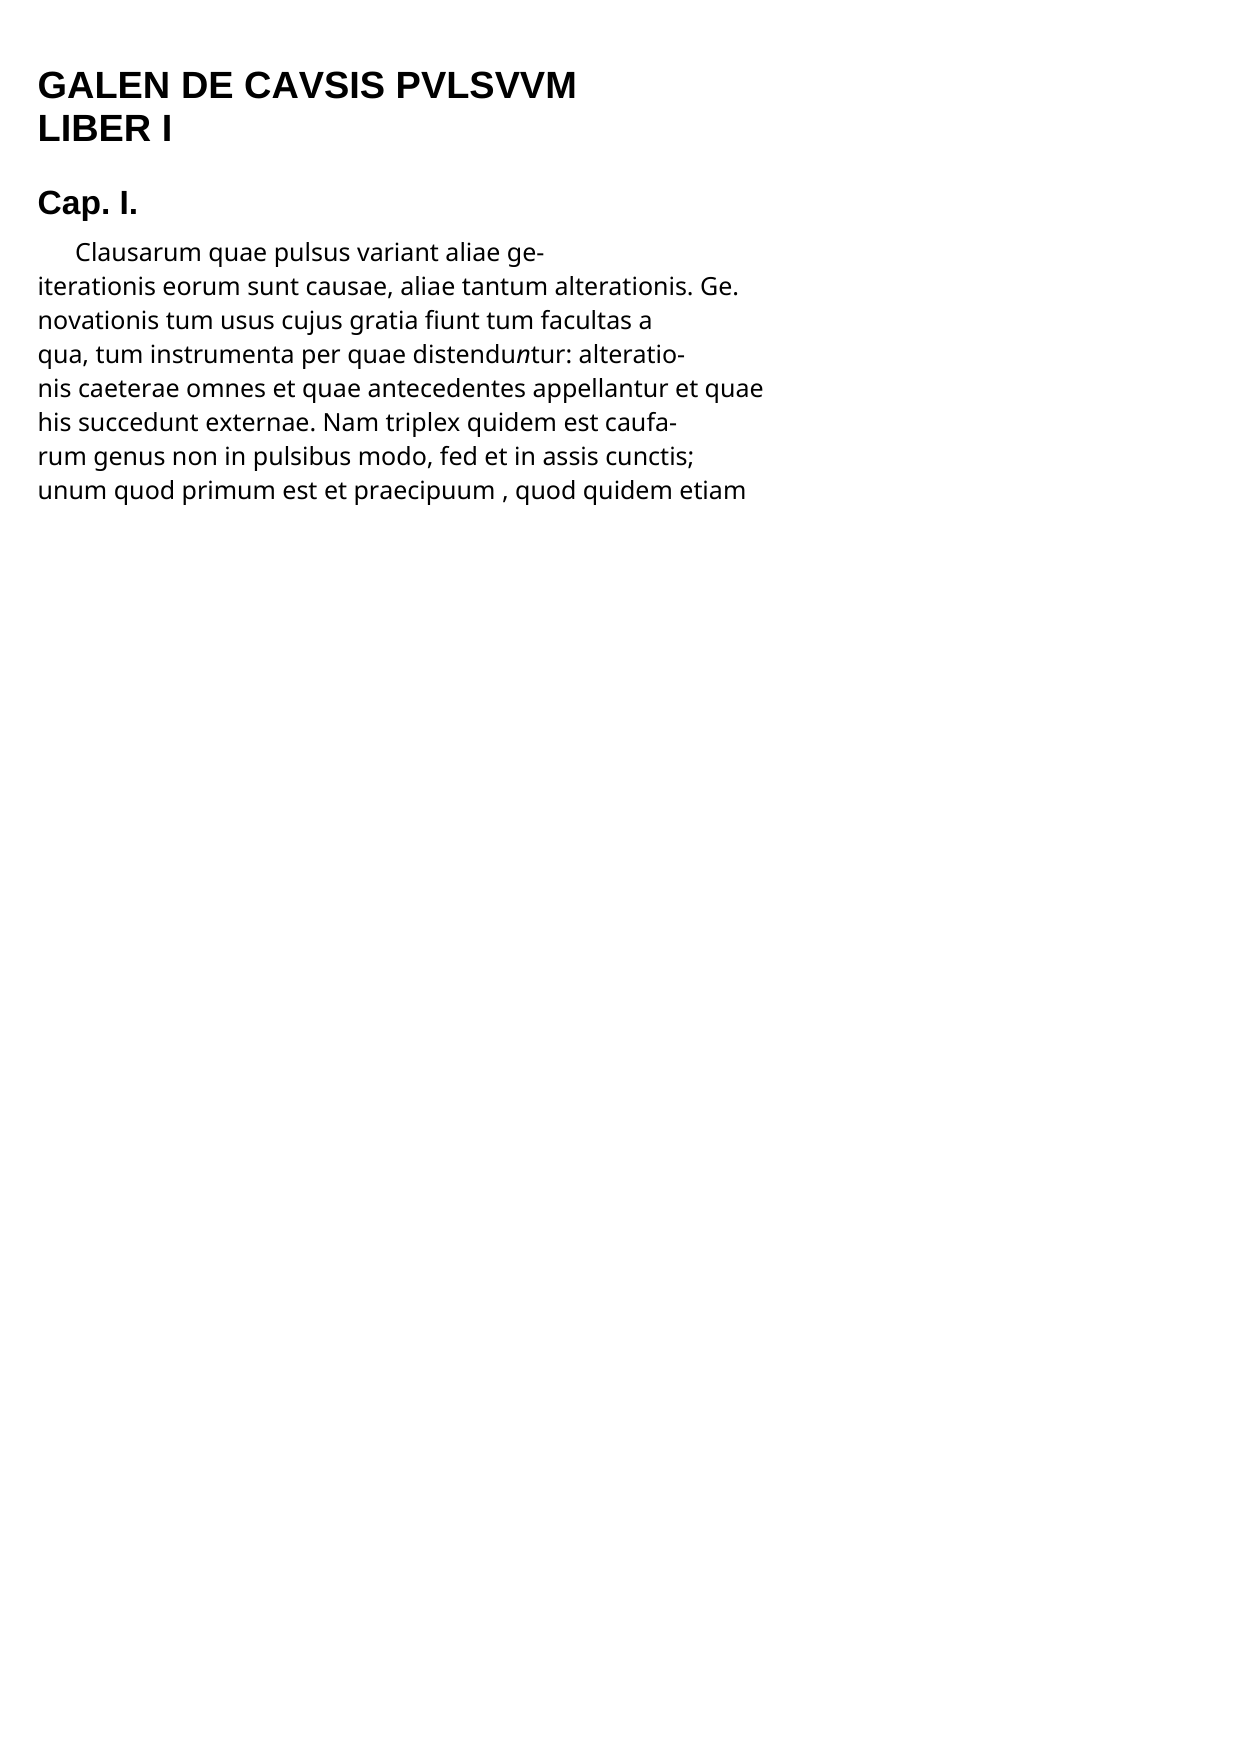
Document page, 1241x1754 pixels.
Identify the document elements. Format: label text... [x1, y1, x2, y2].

subtitle GALEN DE CAVSIS PVLSVVM LIBER I [37, 62, 1203, 150]
subtitle Cap. I. [37, 183, 1203, 222]
text Clausarum quae pulsus variant aliae ge- iterationis eorum sunt causae, aliae tantum alterationis. Ge. novationis tum usus cujus gratia fiunt tum facultas a qua, tum instrumenta per quae distenduntur: alteratio- nis caeterae omnes et quae antecedentes appellantur et quae his succedunt externae. Nam triplex quidem est caufa- rum genus non in pulsibus modo, fed et in assis cunctis; unum quod primum est et praecipuum , quod quidem etiam [37, 234, 1203, 507]
